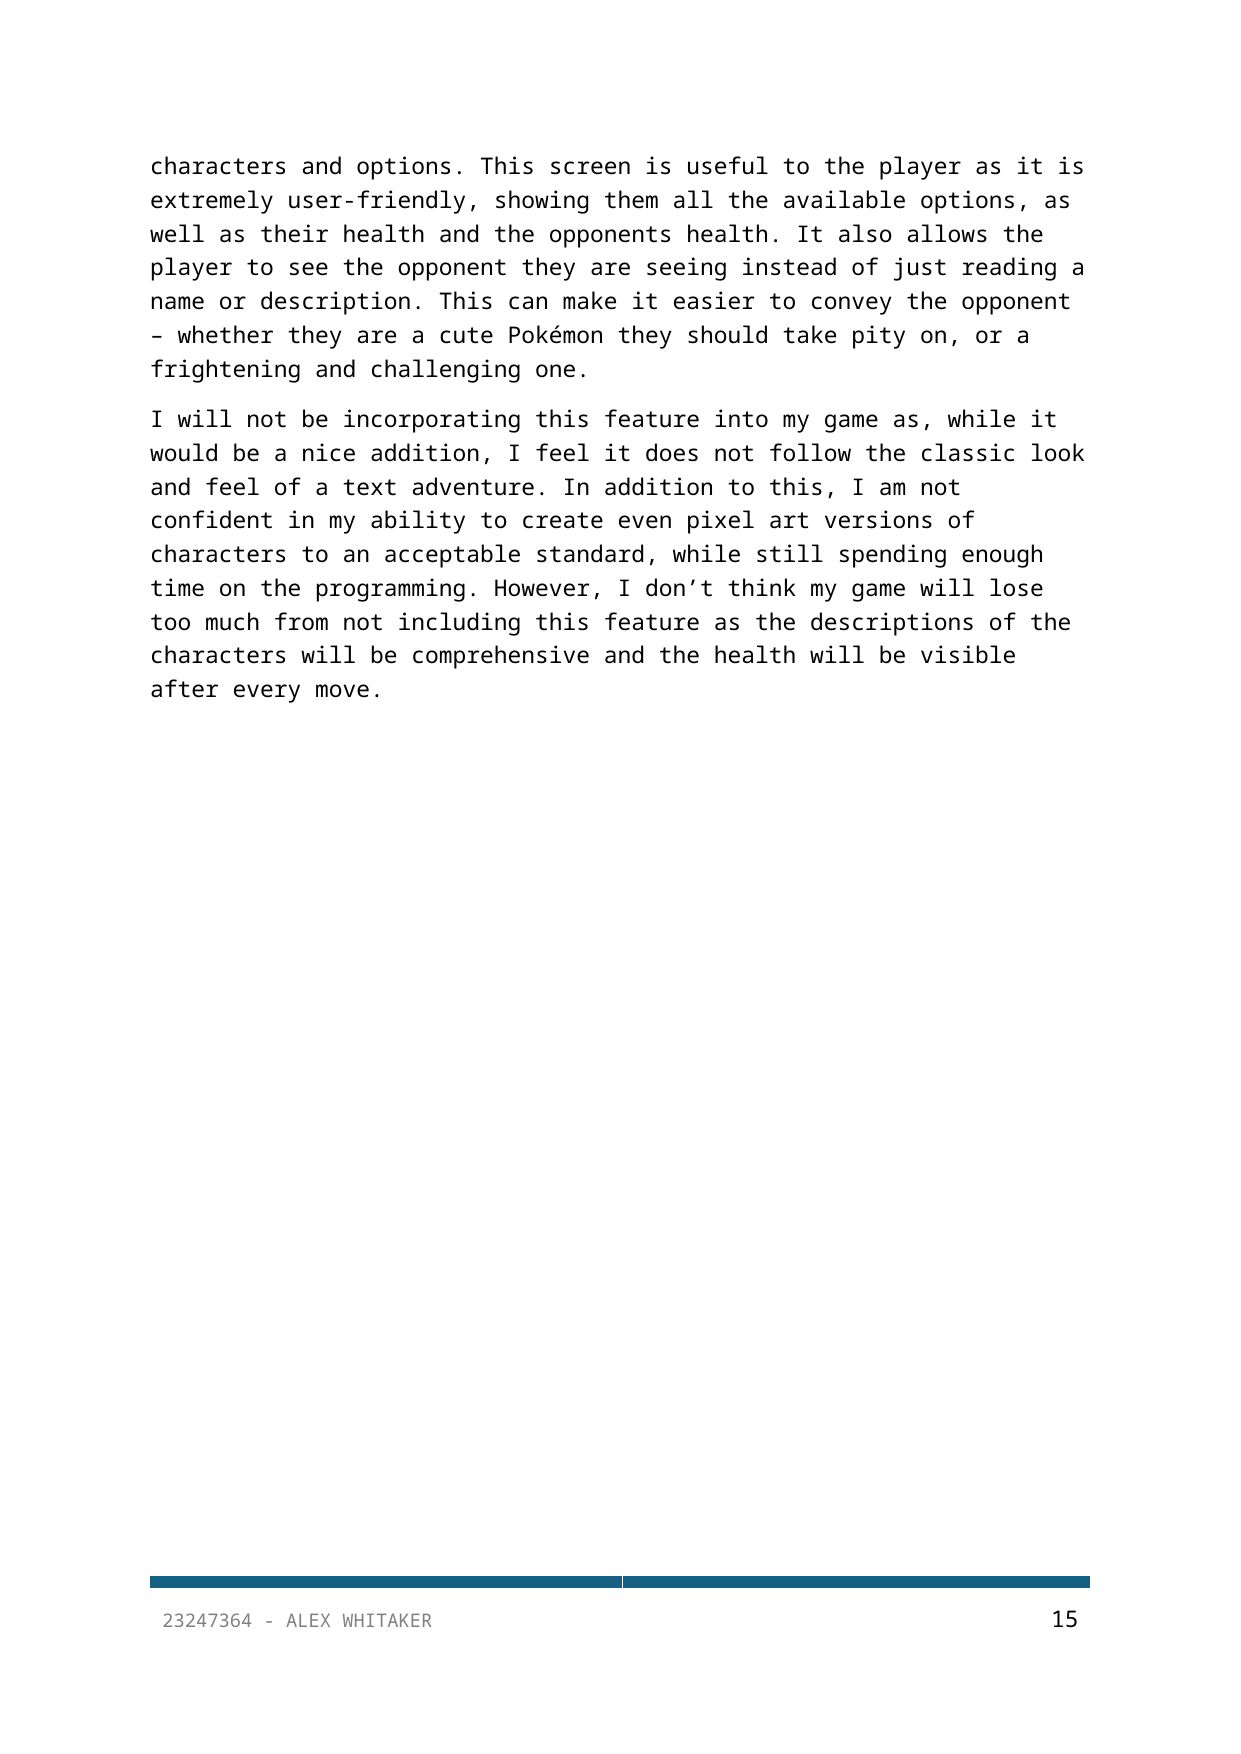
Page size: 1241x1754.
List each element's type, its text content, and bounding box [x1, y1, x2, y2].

text characters and options. This screen is useful to the player as it is extremely user-friendly, showing them all the available options, as well as their health and the opponents health. It also allows the player to see the opponent they are seeing instead of just reading a name or description. This can make it easier to convey the opponent – whether they are a cute Pokémon they should take pity on, or a frightening and challenging one. [150, 150, 1090, 384]
text I will not be incorporating this feature into my game as, while it would be a nice addition, I feel it does not follow the classic look and feel of a text adventure. In addition to this, I am not confident in my ability to create even pixel art versions of characters to an acceptable standard, while still spending enough time on the programming. However, I don’t think my game will lose too much from not including this feature as the descriptions of the characters will be comprehensive and the health will be visible after every move. [150, 403, 1090, 704]
